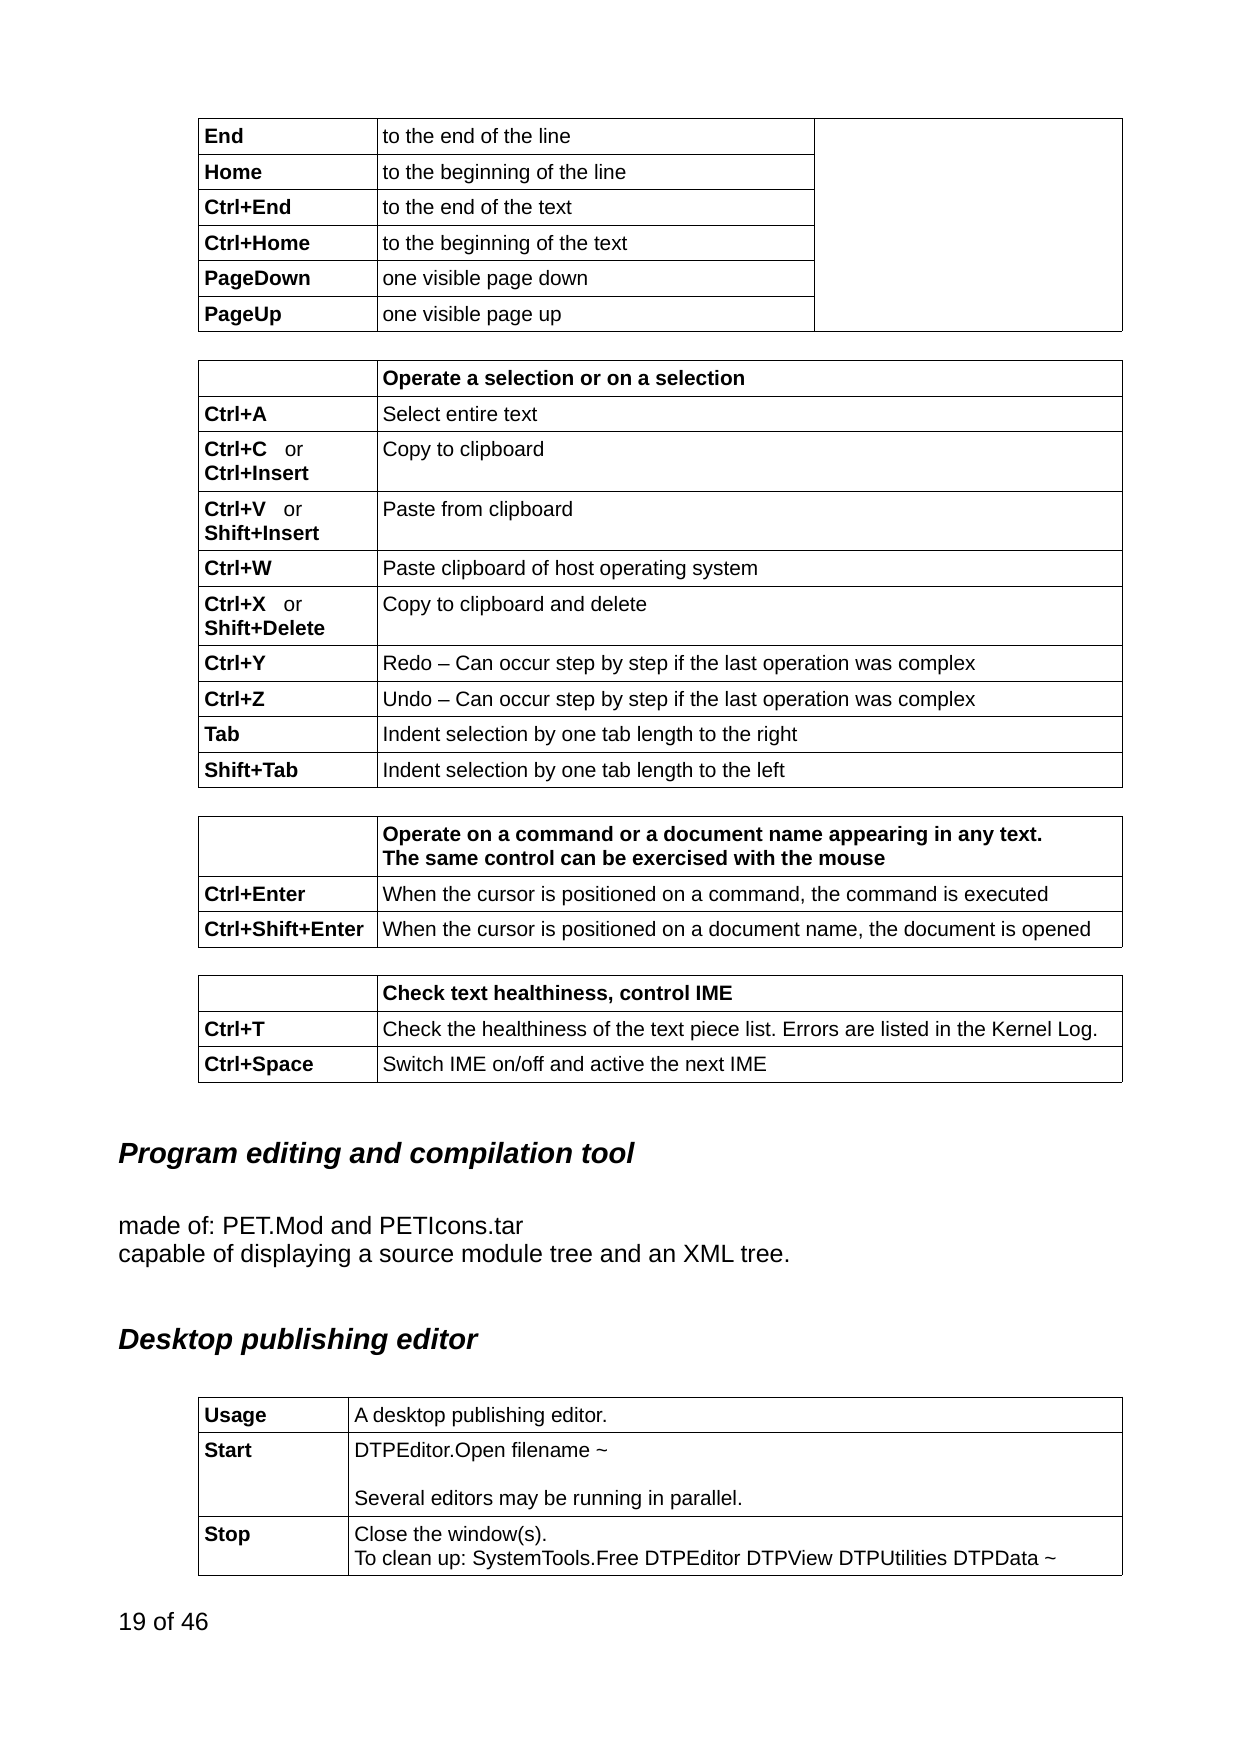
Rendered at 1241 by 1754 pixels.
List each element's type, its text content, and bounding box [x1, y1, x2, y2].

table_cell Paste from clipboard [378, 492, 1122, 550]
table_cell Select entire text [378, 397, 1122, 431]
table_cell to the beginning of the line [378, 155, 814, 189]
table_header Operate on a command or a document name appearing in any text. The same control can be exercised with the mouse [378, 817, 1122, 876]
table_cell Switch IME on/off and active the next IME [378, 1047, 1122, 1082]
table_cell Indent selection by one tab length to the left [378, 753, 1122, 787]
table_cell Home [199, 155, 377, 189]
table_cell Ctrl+Home [199, 226, 377, 260]
table_header [199, 817, 377, 876]
table_cell Ctrl+Enter [199, 877, 377, 911]
table_cell Ctrl+C or Ctrl+Insert [199, 432, 377, 491]
table_header [199, 361, 377, 396]
table_cell Ctrl+T [199, 1012, 377, 1046]
table_cell [815, 119, 1122, 331]
table_cell Ctrl+W [199, 551, 377, 586]
table_cell Ctrl+Shift+Enter [199, 912, 377, 947]
table_cell Check the healthiness of the text piece list. Errors are listed in the Kernel Log. [378, 1012, 1122, 1046]
table_cell to the end of the line [378, 119, 814, 154]
table_cell Tab [199, 717, 377, 752]
table_cell Ctrl+Z [199, 682, 377, 716]
table_header [199, 976, 377, 1011]
table_header Operate a selection or on a selection [378, 361, 1122, 396]
table_cell Start [199, 1433, 348, 1516]
table_cell When the cursor is positioned on a command, the command is executed [378, 877, 1122, 911]
table_cell Ctrl+Y [199, 646, 377, 681]
table_header Usage [199, 1398, 348, 1432]
table_cell Copy to clipboard and delete [378, 587, 1122, 645]
table_cell Stop [199, 1517, 348, 1575]
table_cell Ctrl+Space [199, 1047, 377, 1082]
table_cell Ctrl+A [199, 397, 377, 431]
table_cell Ctrl+V or Shift+Insert [199, 492, 377, 550]
table_cell one visible page up [378, 297, 814, 331]
table_cell PageUp [199, 297, 377, 331]
table_cell Indent selection by one tab length to the right [378, 717, 1122, 752]
table_cell Ctrl+End [199, 190, 377, 225]
table_cell Shift+Tab [199, 753, 377, 787]
table_cell Close the window(s). To clean up: SystemTools.Free DTPEditor DTPView DTPUtilities DTPData ~ [349, 1517, 1122, 1575]
table_cell PageDown [199, 261, 377, 296]
subtitle Desktop publishing editor [118, 1322, 1122, 1355]
table_cell End [199, 119, 377, 154]
table_header A desktop publishing editor. [349, 1398, 1122, 1432]
table_cell Undo – Can occur step by step if the last operation was complex [378, 682, 1122, 716]
table_cell Ctrl+X or Shift+Delete [199, 587, 377, 645]
table_header Check text healthiness, control IME [378, 976, 1122, 1011]
table_cell one visible page down [378, 261, 814, 296]
table_cell to the beginning of the text [378, 226, 814, 260]
table_cell DTPEditor.Open filename ~ Several editors may be running in parallel. [349, 1433, 1122, 1516]
text made of: PET.Mod and PETIcons.tar [118, 1211, 1122, 1239]
subtitle Program editing and compilation tool [118, 1136, 1122, 1169]
table_cell Copy to clipboard [378, 432, 1122, 491]
table_cell When the cursor is positioned on a document name, the document is opened [378, 912, 1122, 947]
table_cell Redo – Can occur step by step if the last operation was complex [378, 646, 1122, 681]
table_cell Paste clipboard of host operating system [378, 551, 1122, 586]
text capable of displaying a source module tree and an XML tree. [118, 1239, 1122, 1268]
table_cell to the end of the text [378, 190, 814, 225]
